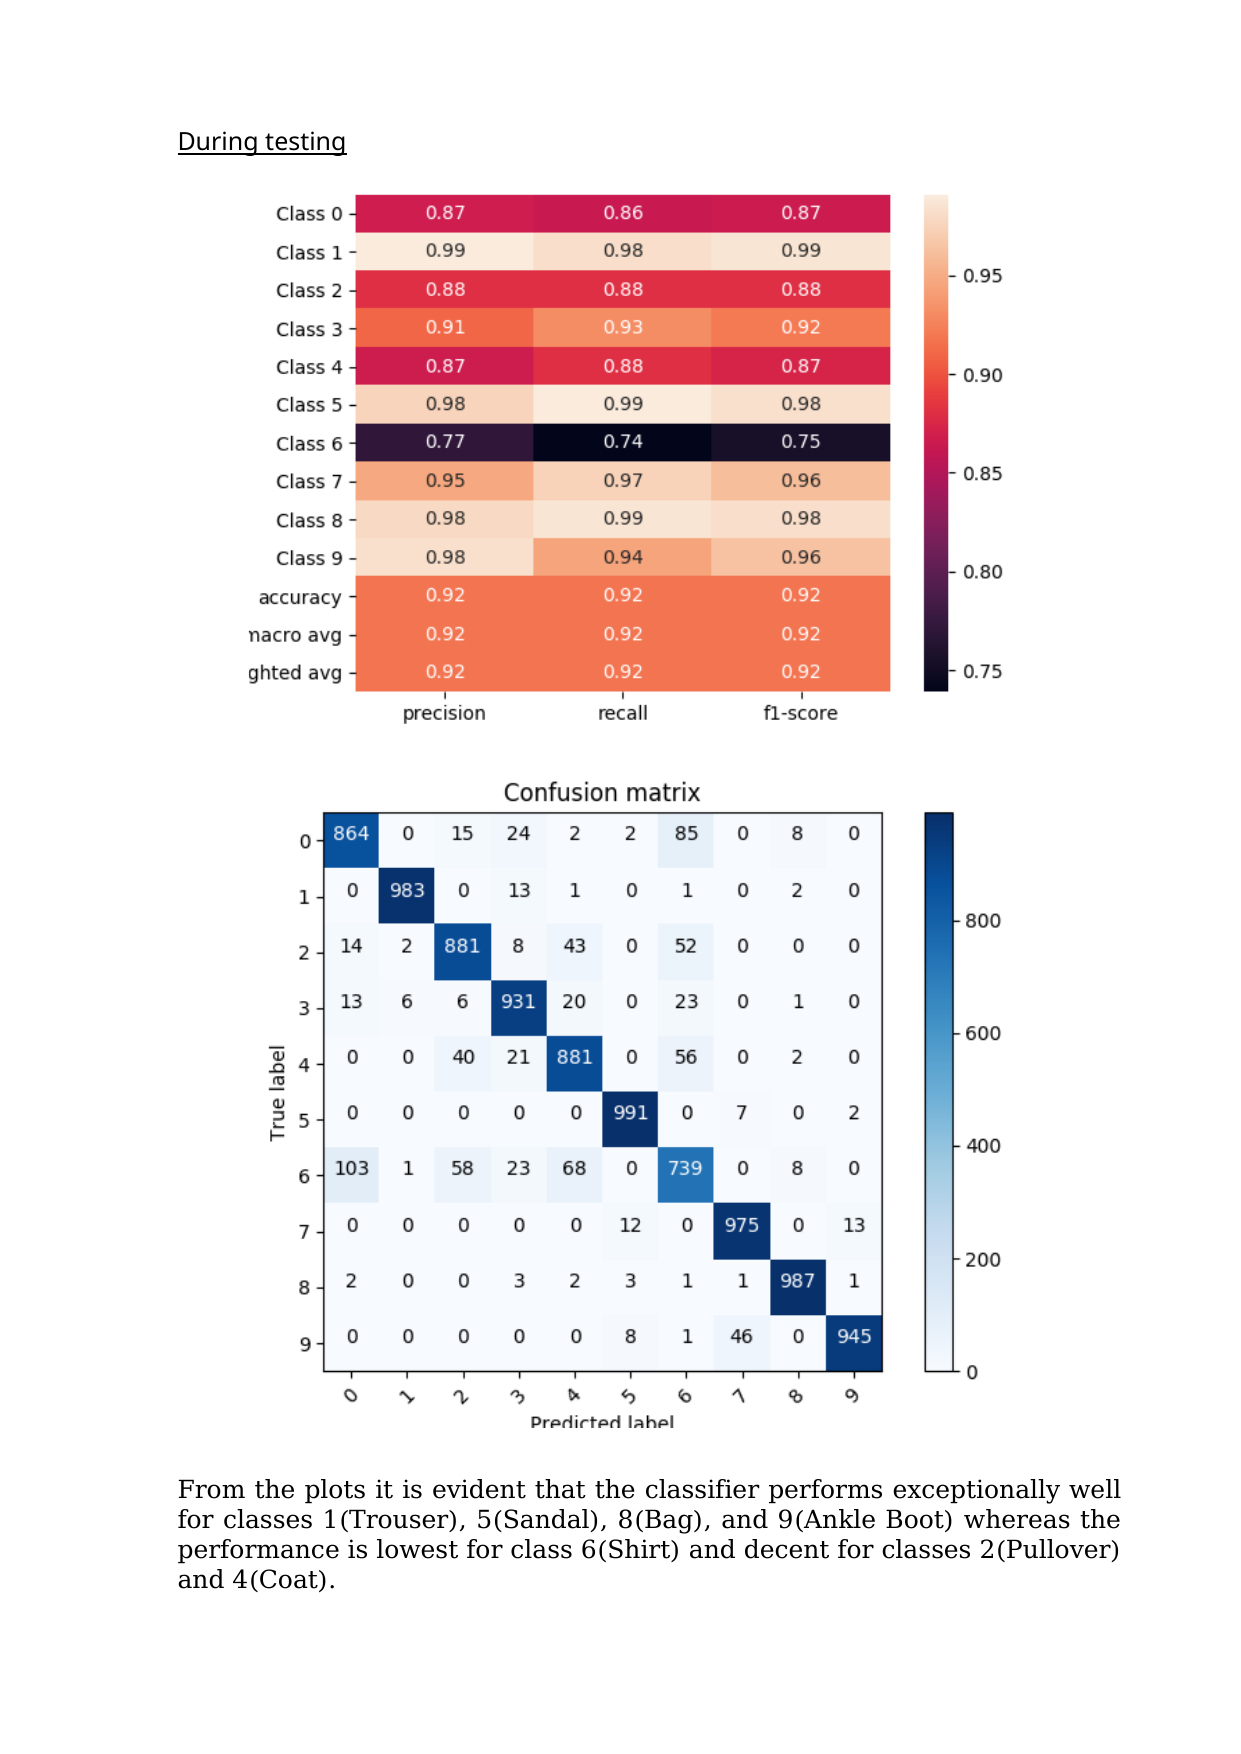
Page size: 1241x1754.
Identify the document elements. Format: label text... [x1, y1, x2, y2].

picture [183, 761, 1072, 1428]
text From the plots it is evident that the classifier performs exceptionally well for classes 1(Trouser), 5(Sandal), 8(Bag), and 9(Ankle Boot) whereas the performance is lowest for class 6(Shirt) and decent for classes 2(Pullover) and 4(Coat). [177, 1473, 1122, 1593]
text During testing [177, 124, 1122, 158]
picture [248, 167, 1110, 741]
